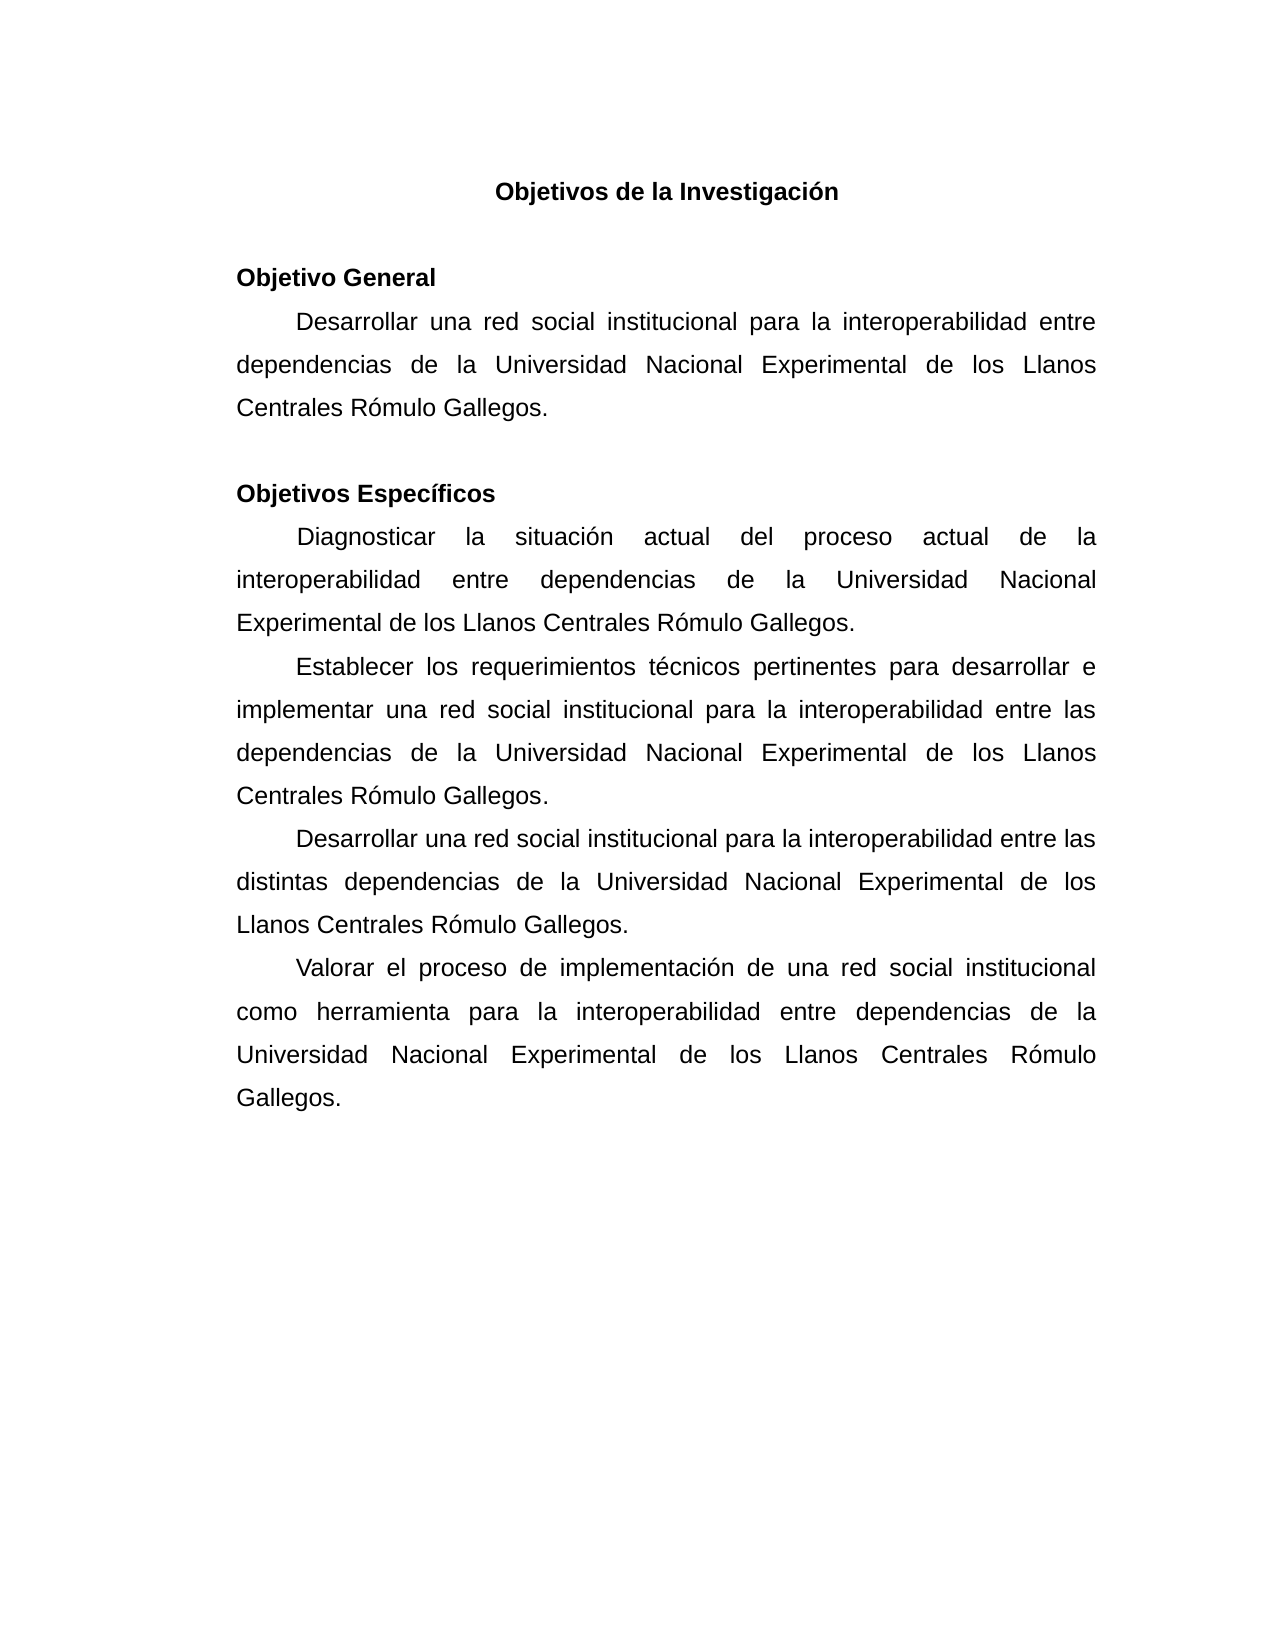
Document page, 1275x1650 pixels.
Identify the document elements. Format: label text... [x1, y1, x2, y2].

text Diagnosticar la situación actual del proceso actual de la interoperabilidad entre dependencias de la Universidad Nacional Experimental de los Llanos Centrales Rómulo Gallegos. [236, 522, 1098, 637]
text Objetivos Específicos [236, 479, 1098, 508]
text Objetivos de la Investigación [236, 177, 1098, 206]
text Valorar el proceso de implementación de una red social institucional como herramienta para la interoperabilidad entre dependencias de la Universidad Nacional Experimental de los Llanos Centrales Rómulo Gallegos. [236, 953, 1098, 1112]
text Establecer los requerimientos técnicos pertinentes para desarrollar e implementar una red social institucional para la interoperabilidad entre las dependencias de la Universidad Nacional Experimental de los Llanos Centrales Rómulo Gallegos. [236, 652, 1098, 810]
text Desarrollar una red social institucional para la interoperabilidad entre dependencias de la Universidad Nacional Experimental de los Llanos Centrales Rómulo Gallegos. [236, 307, 1098, 422]
text Objetivo General [236, 263, 1098, 292]
text Desarrollar una red social institucional para la interoperabilidad entre las distintas dependencias de la Universidad Nacional Experimental de los Llanos Centrales Rómulo Gallegos. [236, 824, 1098, 939]
